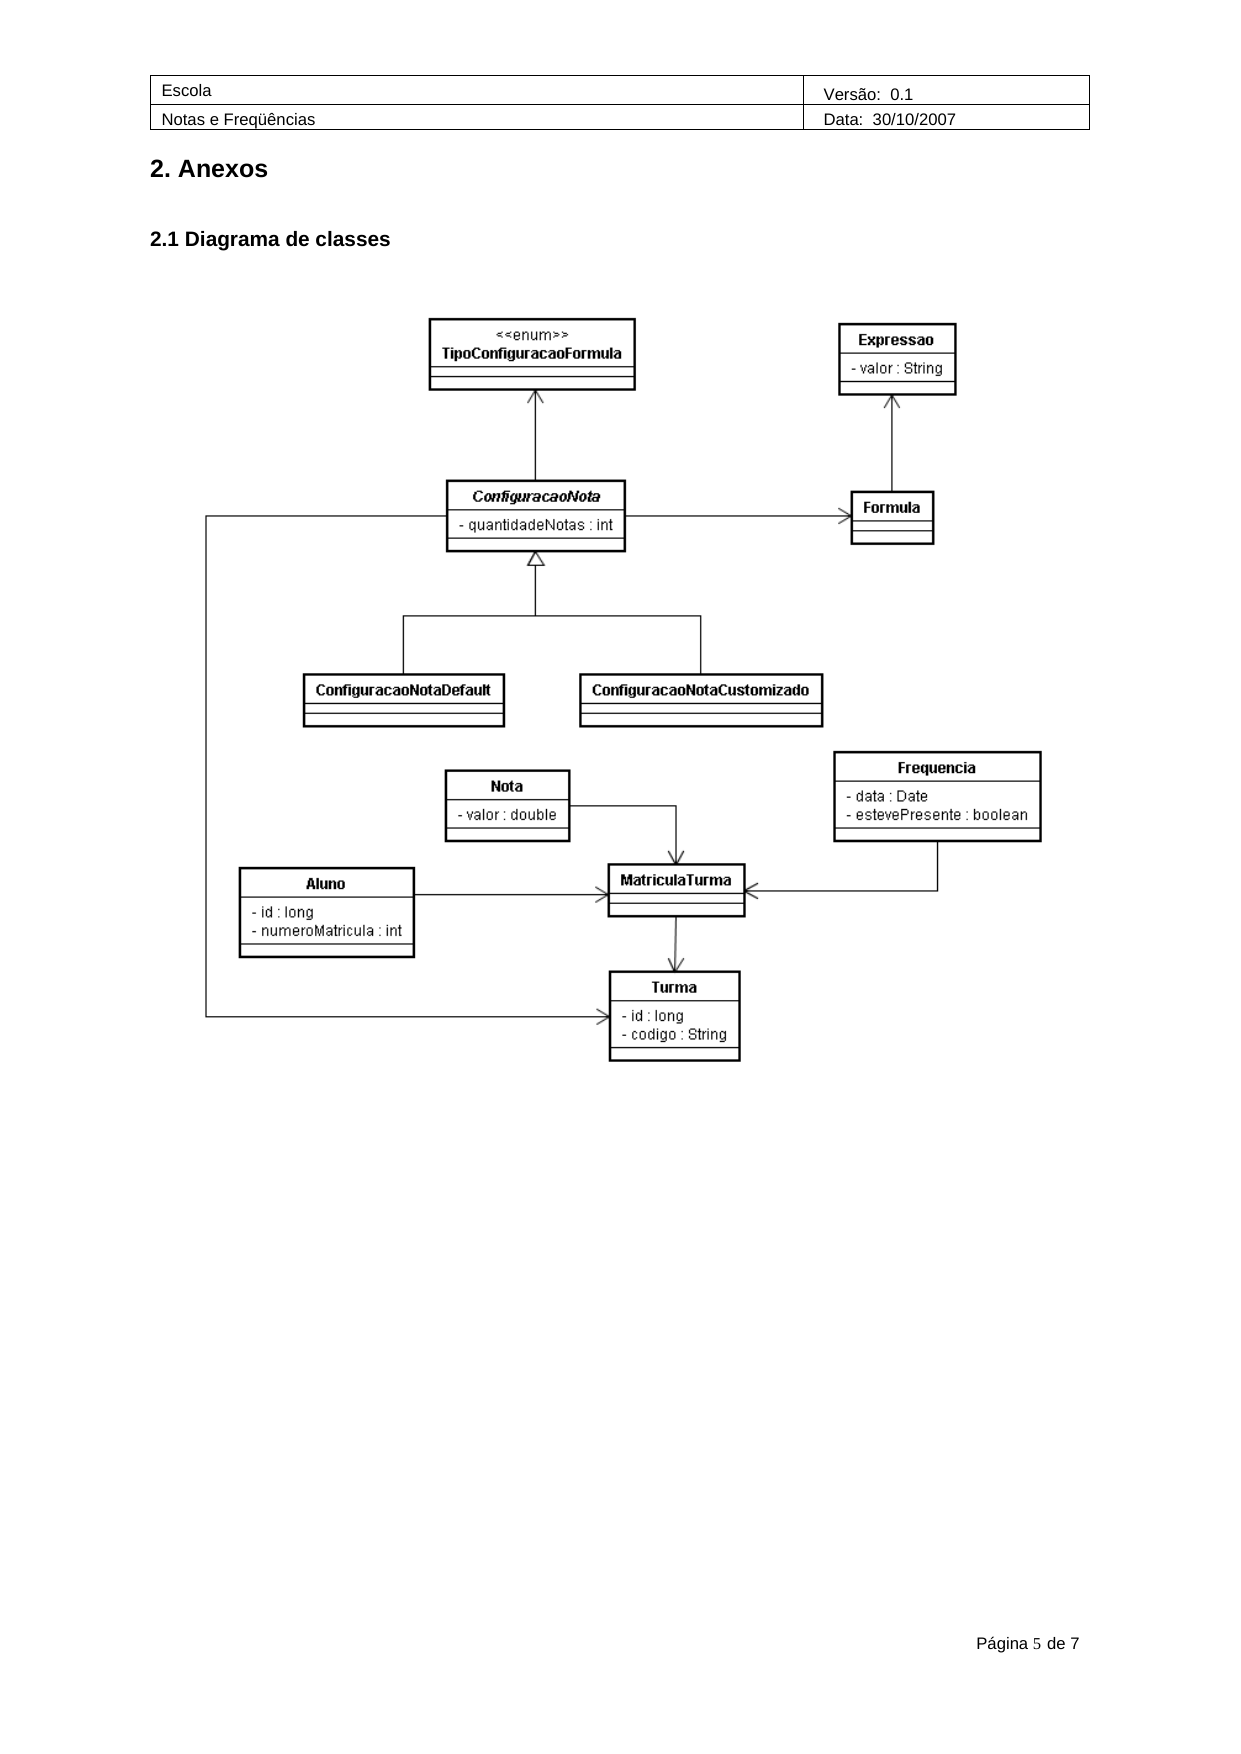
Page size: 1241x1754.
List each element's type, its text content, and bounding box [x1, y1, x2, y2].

picture [187, 307, 1053, 1073]
subtitle Diagrama de classes [150, 226, 1090, 251]
subtitle Anexos [150, 154, 1090, 182]
